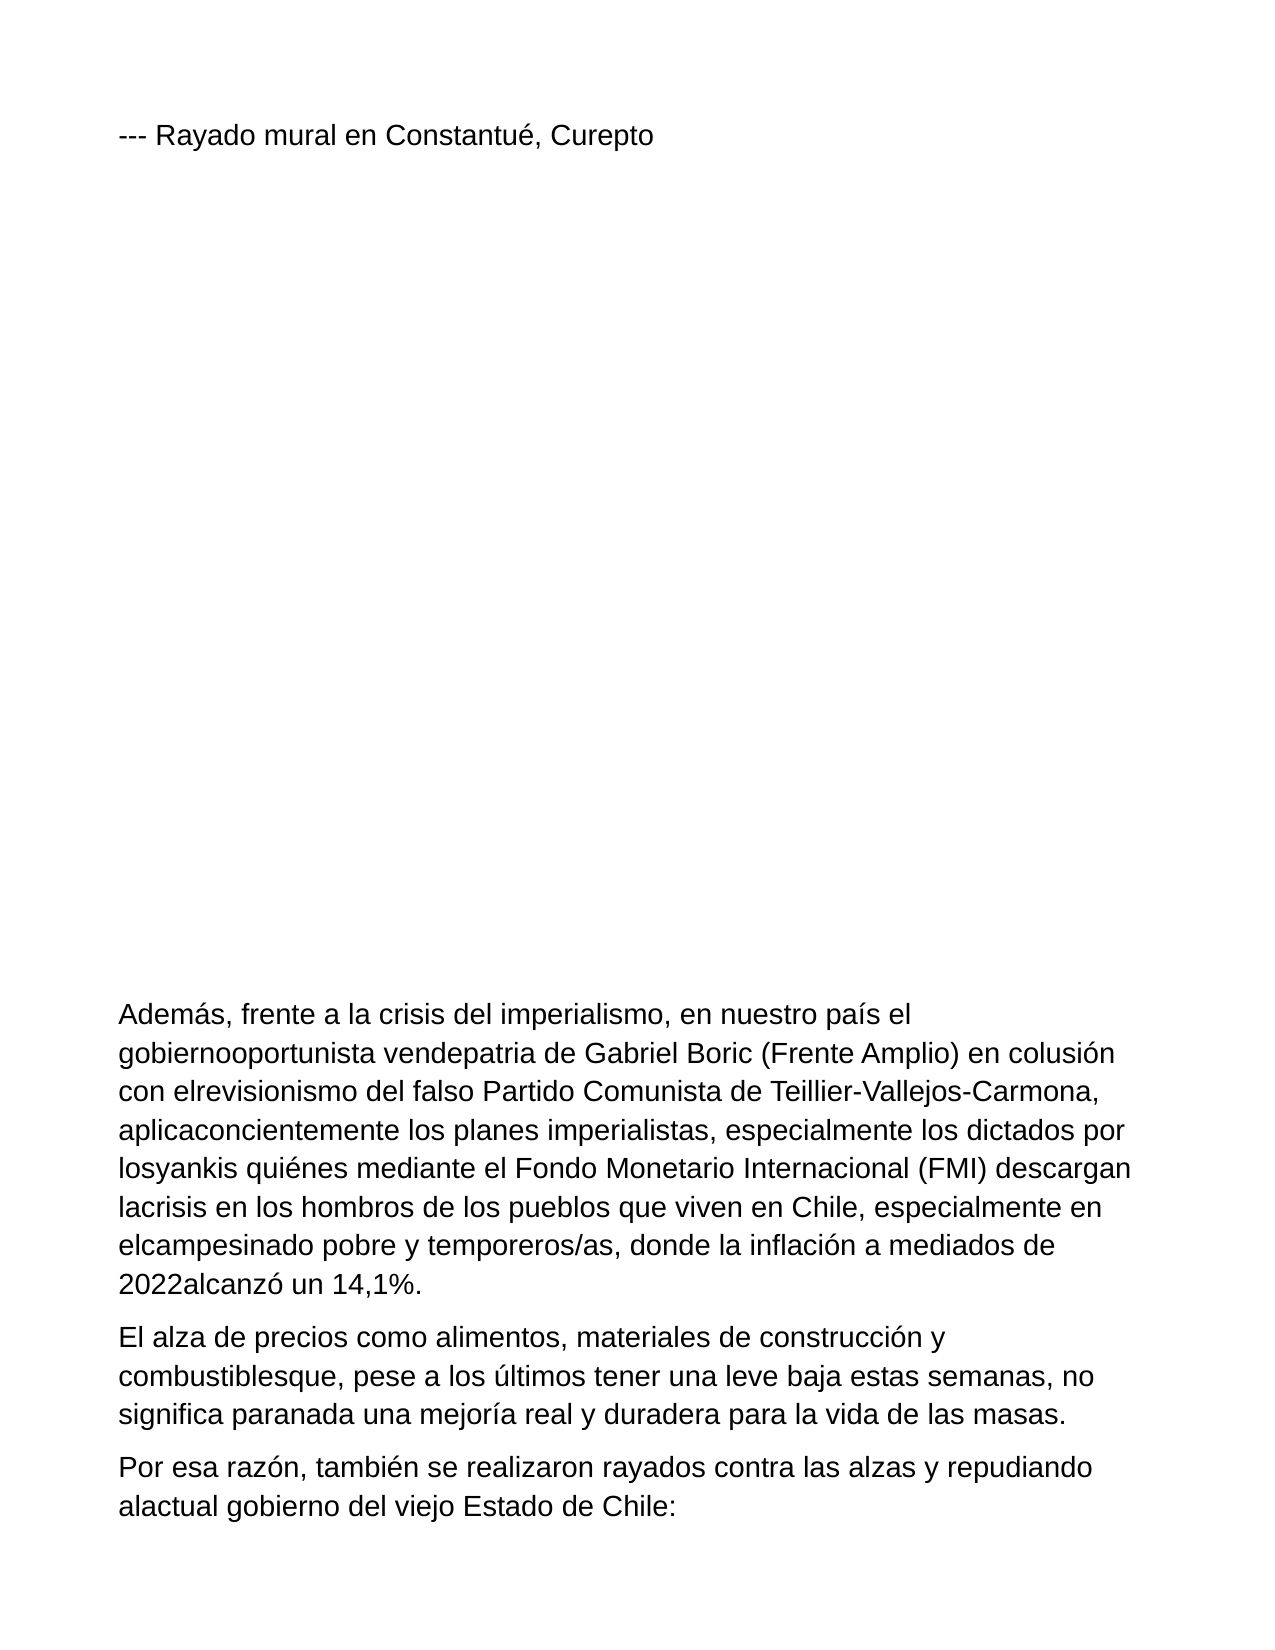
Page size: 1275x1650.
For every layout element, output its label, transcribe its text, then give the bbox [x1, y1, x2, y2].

text El alza de precios como alimentos, materiales de construcción y combustiblesque, pese a los últimos tener una leve baja estas semanas, no significa paranada una mejoría real y duradera para la vida de las masas. [118, 1320, 1157, 1431]
text Por esa razón, también se realizaron rayados contra las alzas y repudiando alactual gobierno del viejo Estado de Chile: [118, 1450, 1157, 1522]
text --- Rayado mural en Villa El Sol, Hualañé --- Rayado mural en Limávida, Curepto --- Rayado mural en Constantué, Curepto [118, 118, 1157, 152]
text Además, frente a la crisis del imperialismo, en nuestro país el gobiernooportunista vendepatria de Gabriel Boric (Frente Amplio) en colusión con elrevisionismo del falso Partido Comunista de Teillier-Vallejos-Carmona, aplicaconcientemente los planes imperialistas, especialmente los dictados por losyankis quiénes mediante el Fondo Monetario Internacional (FMI) descargan lacrisis en los hombros de los pueblos que viven en Chile, especialmente en elcampesinado pobre y temporeros/as, donde la inflación a mediados de 2022alcanzó un 14,1%. [118, 997, 1157, 1300]
